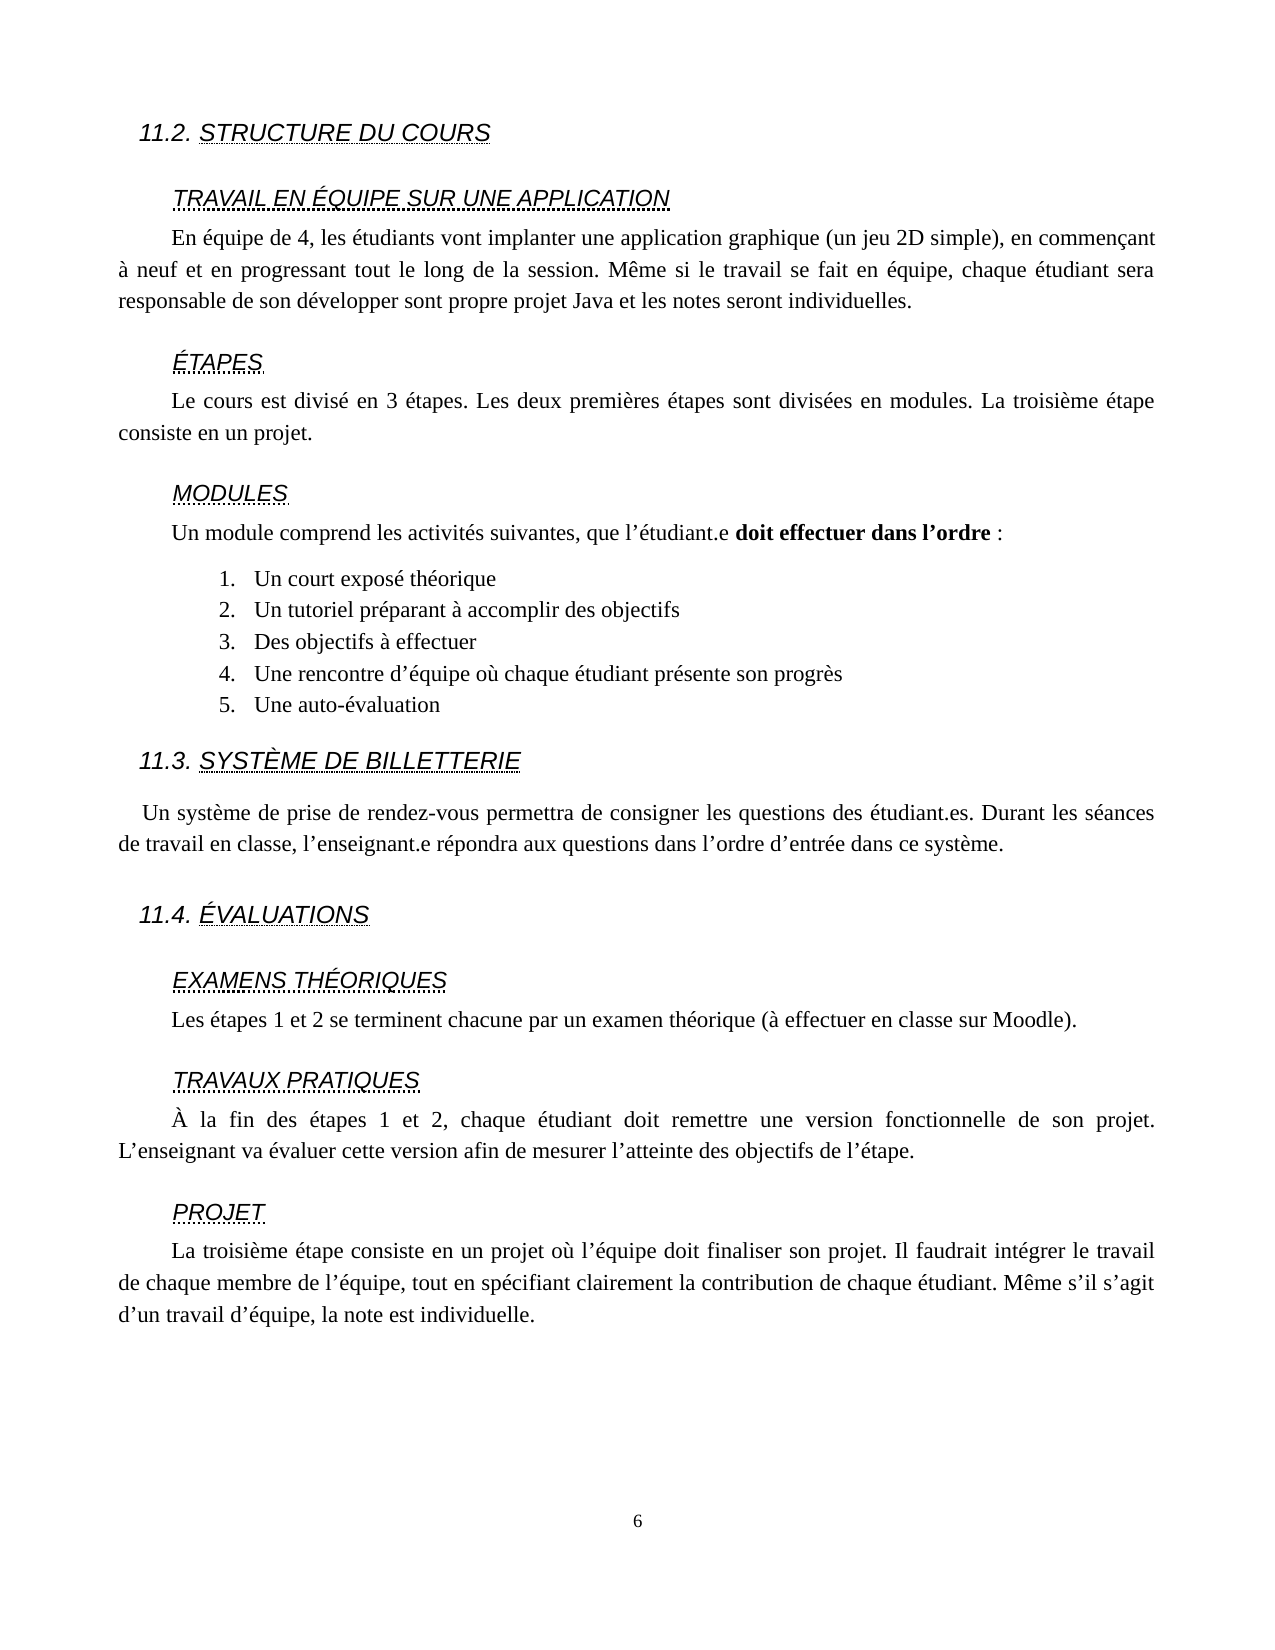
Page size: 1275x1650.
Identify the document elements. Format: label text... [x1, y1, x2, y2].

text Les étapes 1 et 2 se terminent chacune par un examen théorique (à effectuer en classe sur Moodle). [118, 1006, 1157, 1032]
subtitle PROJET [159, 1198, 1157, 1225]
subtitle STRUCTURE DU COURS [139, 118, 1157, 147]
list Un court exposé théorique [218, 565, 1157, 591]
text Un système de prise de rendez-vous permettra de consigner les questions des étudiant.es. Durant les séances de travail en classe, l’enseignant.e répondra aux questions dans l’ordre d’entrée dans ce système. [118, 799, 1157, 857]
subtitle TRAVAIL EN ÉQUIPE SUR UNE APPLICATION [159, 185, 1157, 212]
list Un tutoriel préparant à accomplir des objectifs [218, 597, 1157, 623]
subtitle SYSTÈME DE BILLETTERIE [139, 746, 1157, 775]
list Une rencontre d’équipe où chaque étudiant présente son progrès [218, 660, 1157, 686]
text La troisième étape consiste en un projet où l’équipe doit finaliser son projet. Il faudrait intégrer le travail de chaque membre de l’équipe, tout en spécifiant clairement la contribution de chaque étudiant. Même s’il s’agit d’un travail d’équipe, la note est individuelle. [118, 1238, 1157, 1327]
text En équipe de 4, les étudiants vont implanter une application graphique (un jeu 2D simple), en commençant à neuf et en progressant tout le long de la session. Même si le travail se fait en équipe, chaque étudiant sera responsable de son développer sont propre projet Java et les notes seront individuelles. [118, 224, 1157, 314]
subtitle ÉVALUATIONS [139, 900, 1157, 928]
subtitle MODULES [159, 479, 1157, 506]
text Le cours est divisé en 3 étapes. Les deux premières étapes sont divisées en modules. La troisième étape consiste en un projet. [118, 387, 1157, 445]
list Des objectifs à effectuer [218, 628, 1157, 654]
subtitle ÉTAPES [159, 348, 1157, 375]
subtitle TRAVAUX PRATIQUES [159, 1067, 1157, 1093]
text Un module comprend les activités suivantes, que l’étudiant.e doit effectuer dans l’ordre : [118, 519, 1157, 545]
subtitle EXAMENS THÉORIQUES [159, 967, 1157, 993]
list Une auto-évaluation [218, 691, 1157, 718]
text À la fin des étapes 1 et 2, chaque étudiant doit remettre une version fonctionnelle de son projet. L’enseignant va évaluer cette version afin de mesurer l’atteinte des objectifs de l’étape. [118, 1106, 1157, 1164]
